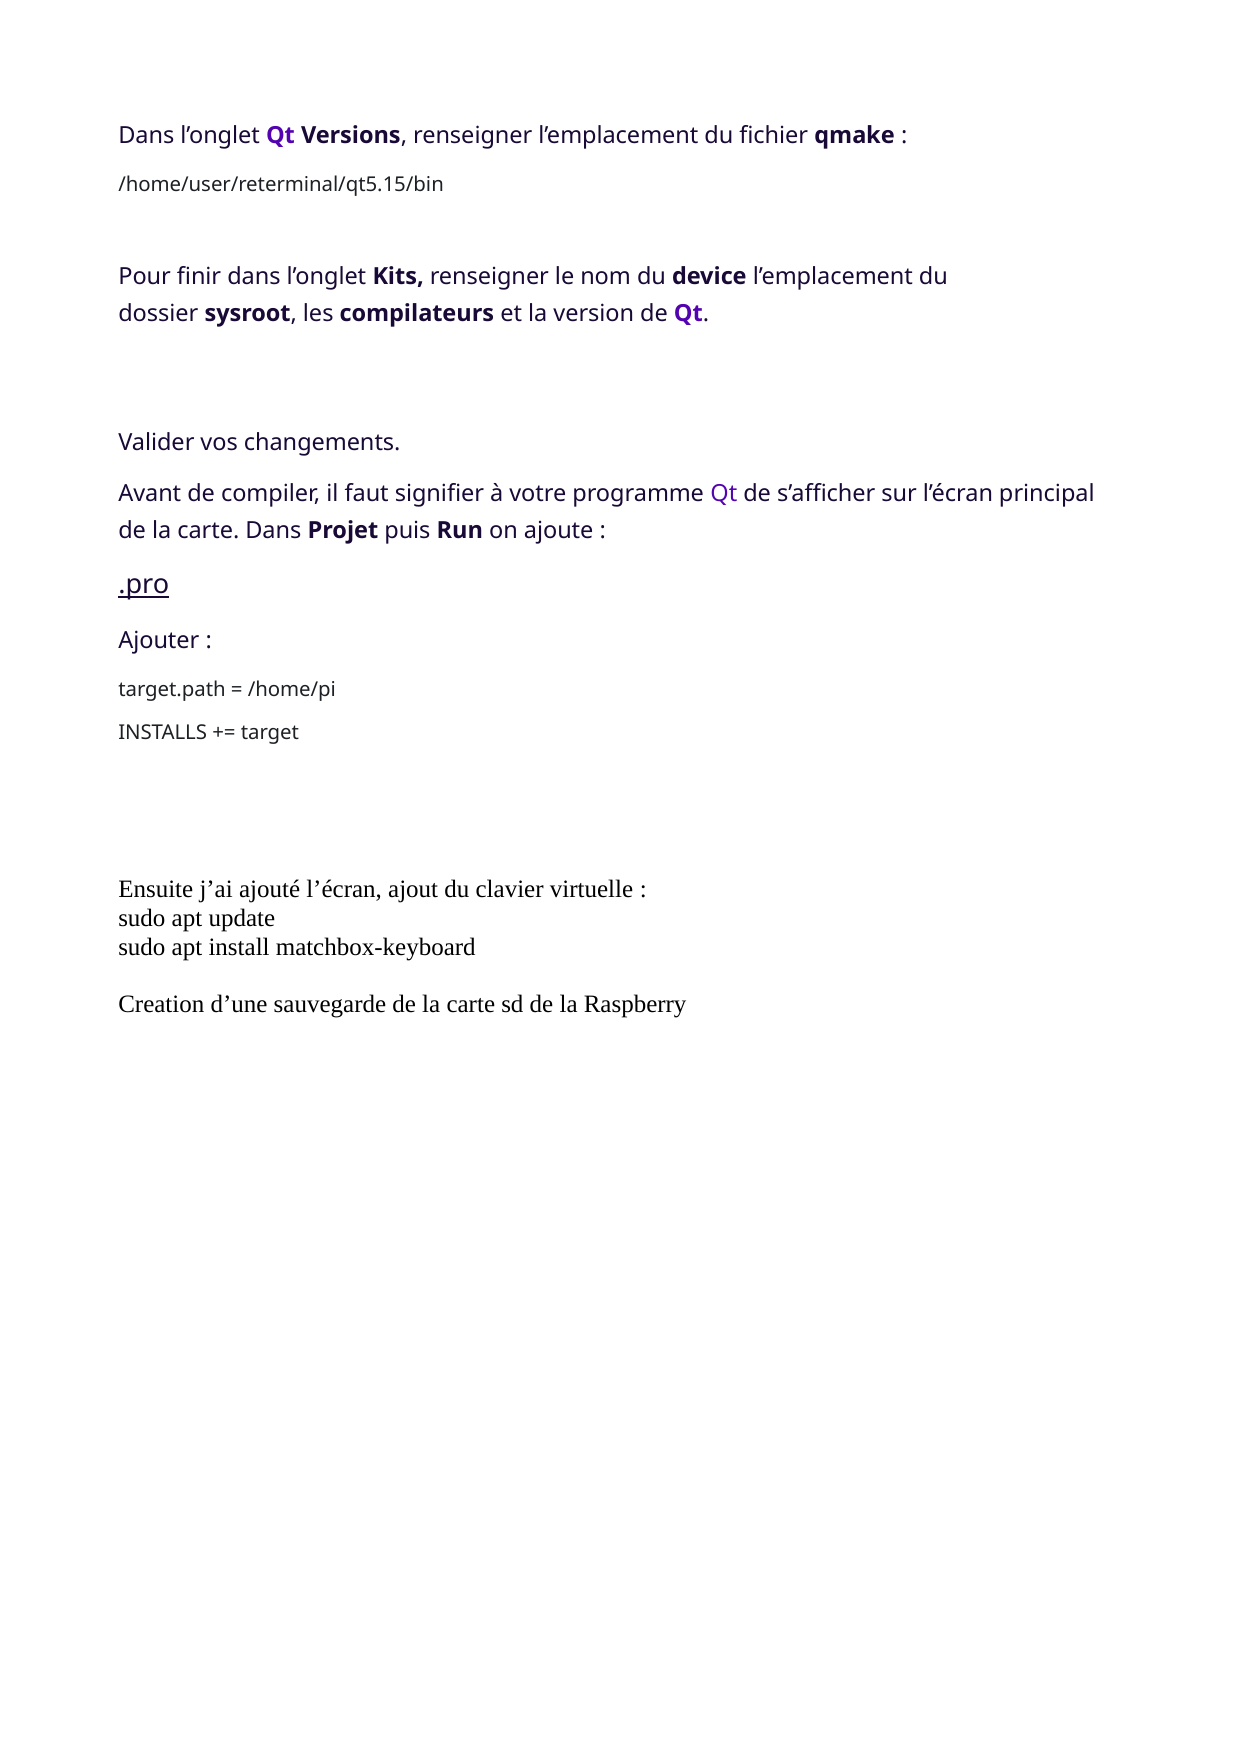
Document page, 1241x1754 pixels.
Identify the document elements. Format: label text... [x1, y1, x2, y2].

text Pour finir dans l’onglet Kits, renseigner le nom du device l’emplacement du dossier sysroot, les compilateurs et la version de Qt. [118, 259, 1122, 328]
text INSTALLS += target [118, 717, 1122, 745]
text /home/user/reterminal/qt5.15/bin [118, 169, 1122, 197]
text Creation d’une sauvegarde de la carte sd de la Raspberry [118, 989, 1122, 1018]
subtitle .pro [118, 565, 1122, 602]
text Ensuite j’ai ajouté l’écran, ajout du clavier virtuelle : [118, 874, 1122, 903]
text target.path = /home/pi [118, 675, 1122, 703]
text Ajouter : [118, 624, 1122, 656]
text Avant de compiler, il faut signifier à votre programme Qt de s’afficher sur l’écran principal de la carte. Dans Projet puis Run on ajoute : [118, 477, 1122, 546]
text Valider vos changements. [118, 425, 1122, 457]
text sudo apt install matchbox-keyboard [118, 932, 1122, 960]
text sudo apt update [118, 903, 1122, 932]
text Dans l’onglet Qt Versions, renseigner l’emplacement du fichier qmake : [118, 118, 1122, 150]
